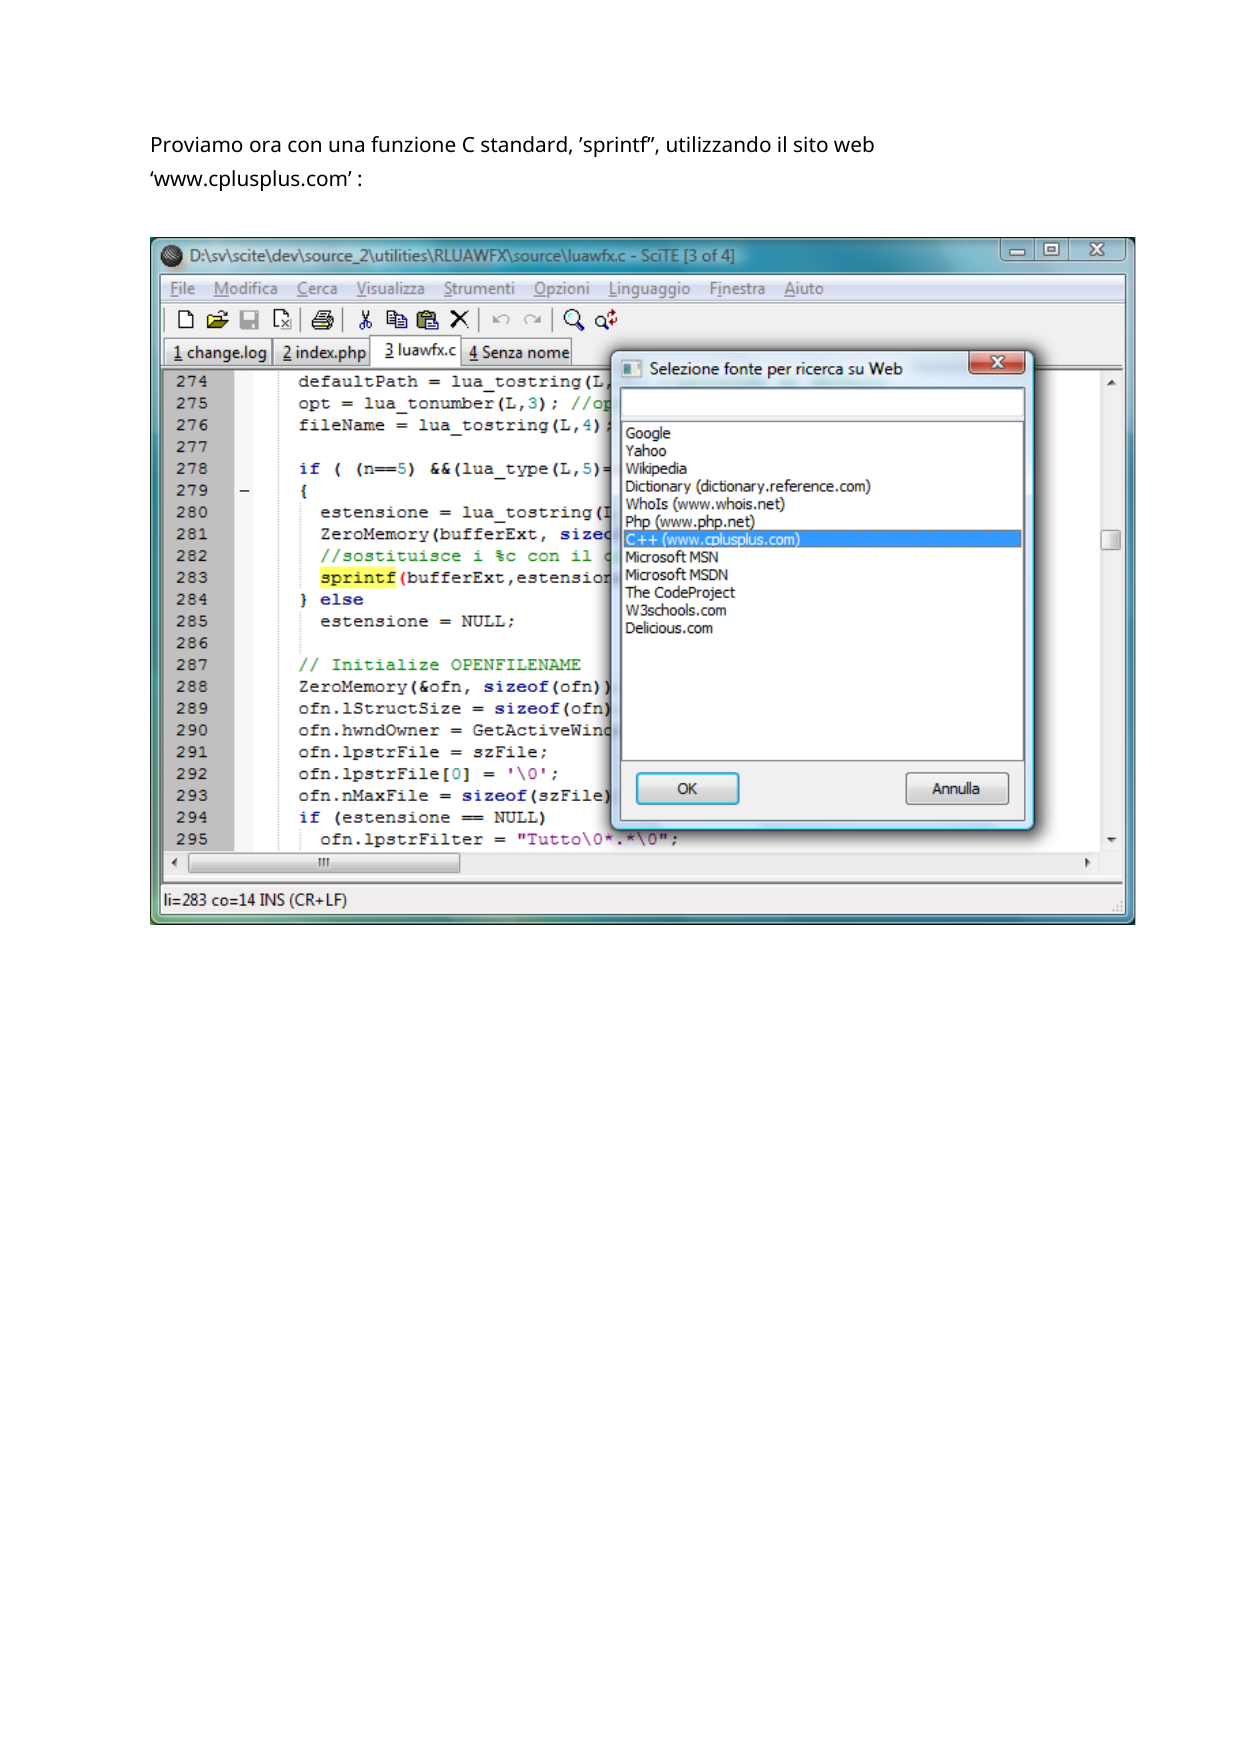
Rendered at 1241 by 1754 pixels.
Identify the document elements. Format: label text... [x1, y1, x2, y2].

picture [150, 237, 1136, 925]
text Proviamo ora con una funzione C standard, ’sprintf”, utilizzando il sito web ‘www.cplusplus.com’ : [150, 131, 1090, 193]
